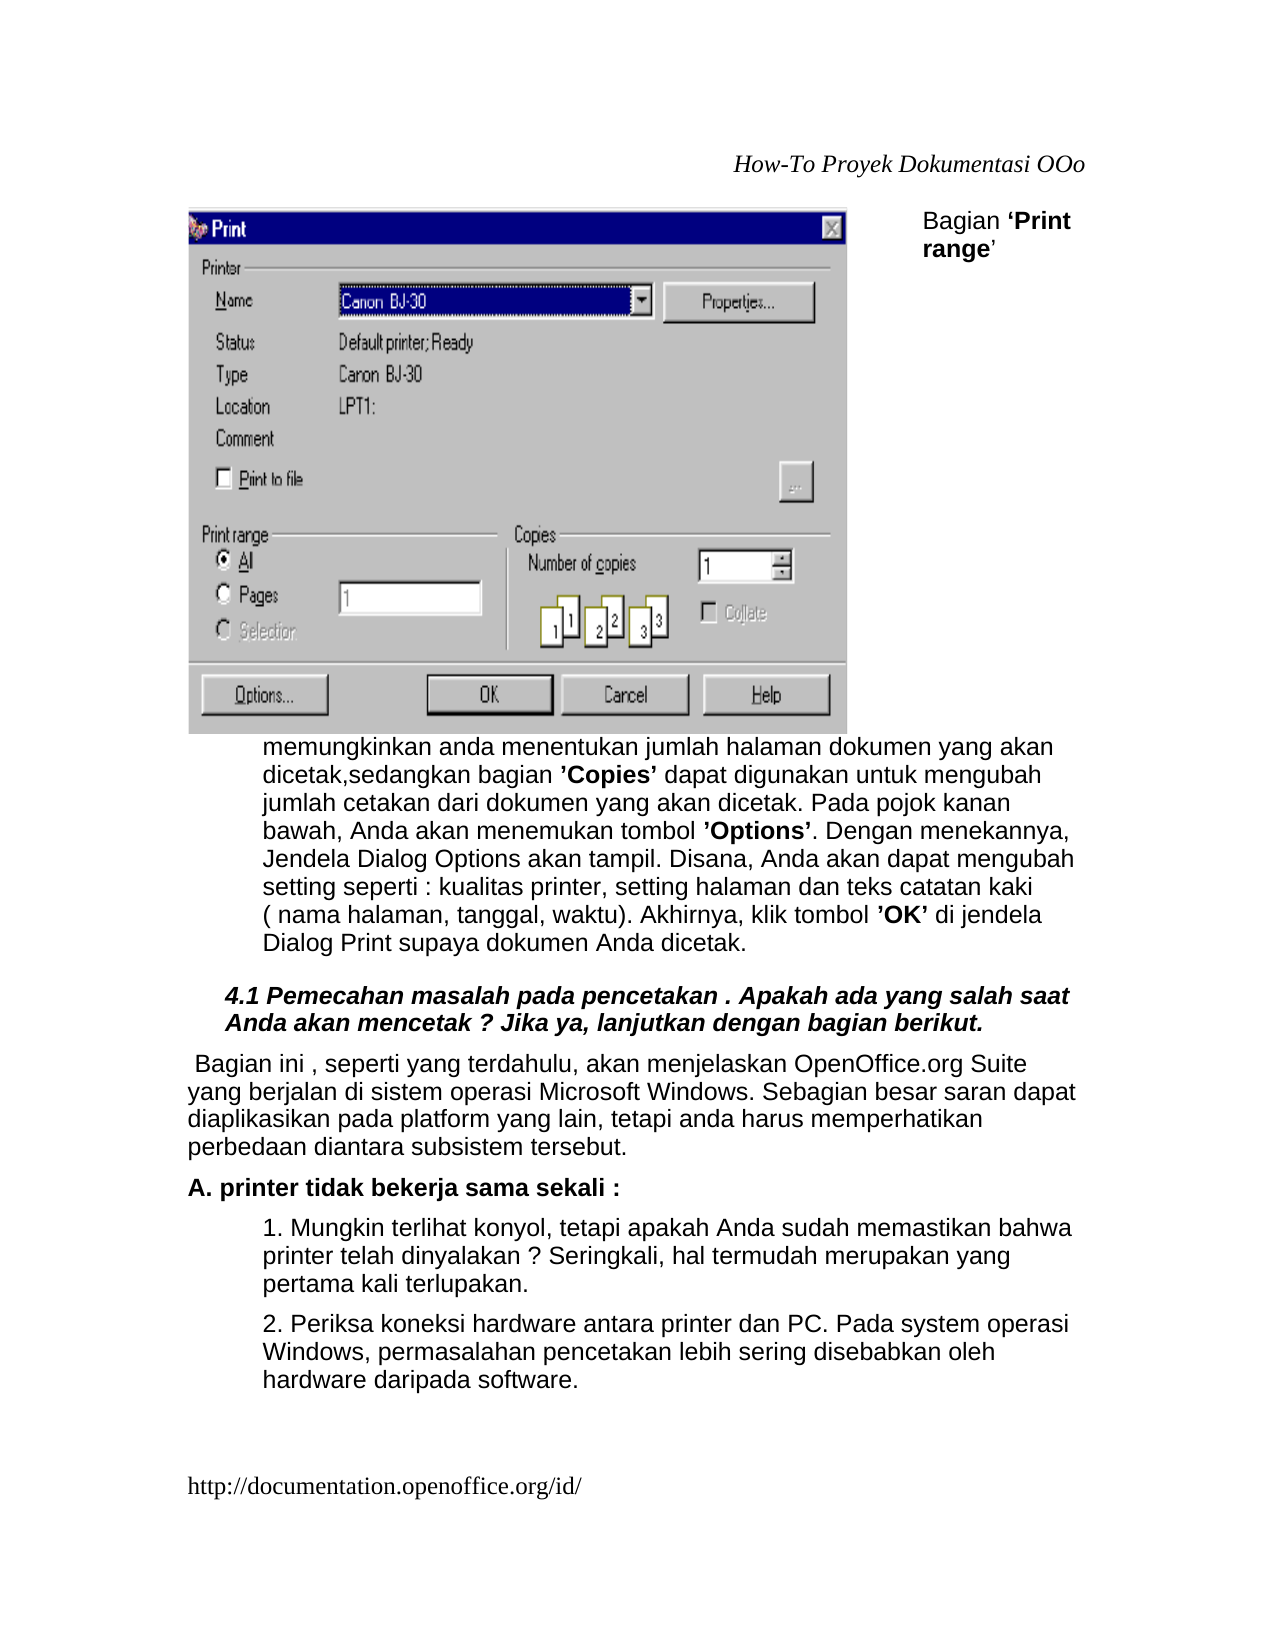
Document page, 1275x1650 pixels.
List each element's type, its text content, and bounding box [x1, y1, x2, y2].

list 2. Periksa koneksi hardware antara printer dan PC. Pada system operasi Windows, permasalahan pencetakan lebih sering disebabkan oleh hardware daripada software. [225, 1310, 1087, 1394]
subtitle 4.1 Pemecahan masalah pada pencetakan . Apakah ada yang salah saat Anda akan mencetak ? Jika ya, lanjutkan dengan bagian berikut. [187, 982, 1087, 1037]
list 1. Mungkin terlihat konyol, tetapi apakah Anda sudah memastikan bahwa printer telah dinyalakan ? Seringkali, hal termudah merupakan yang pertama kali terlupakan. [225, 1214, 1087, 1298]
text Bagian ini , seperti yang terdahulu, akan menjelaskan OpenOffice.org Suite yang berjalan di sistem operasi Microsoft Windows. Sebagian besar saran dapat diaplikasikan pada platform yang lain, tetapi anda harus memperhatikan perbedaan diantara subsistem tersebut. [187, 1049, 1087, 1161]
text A. printer tidak bekerja sama sekali : [187, 1174, 1087, 1202]
list Bagian ‘Print range’ memungkinkan anda menentukan jumlah halaman dokumen yang akan dicetak,sedangkan bagian ’Copies’ dapat digunakan untuk mengubah jumlah cetakan dari dokumen yang akan dicetak. Pada pojok kanan bawah, Anda akan menemukan tombol ’Options’. Dengan menekannya, Jendela Dialog Options akan tampil. Disana, Anda akan dapat mengubah setting seperti : kualitas printer, setting halaman dan teks catatan kaki ( nama halaman, tanggal, waktu). Akhirnya, klik tombol ’OK’ di jendela Dialog Print supaya dokumen Anda dicetak. [225, 207, 1087, 957]
